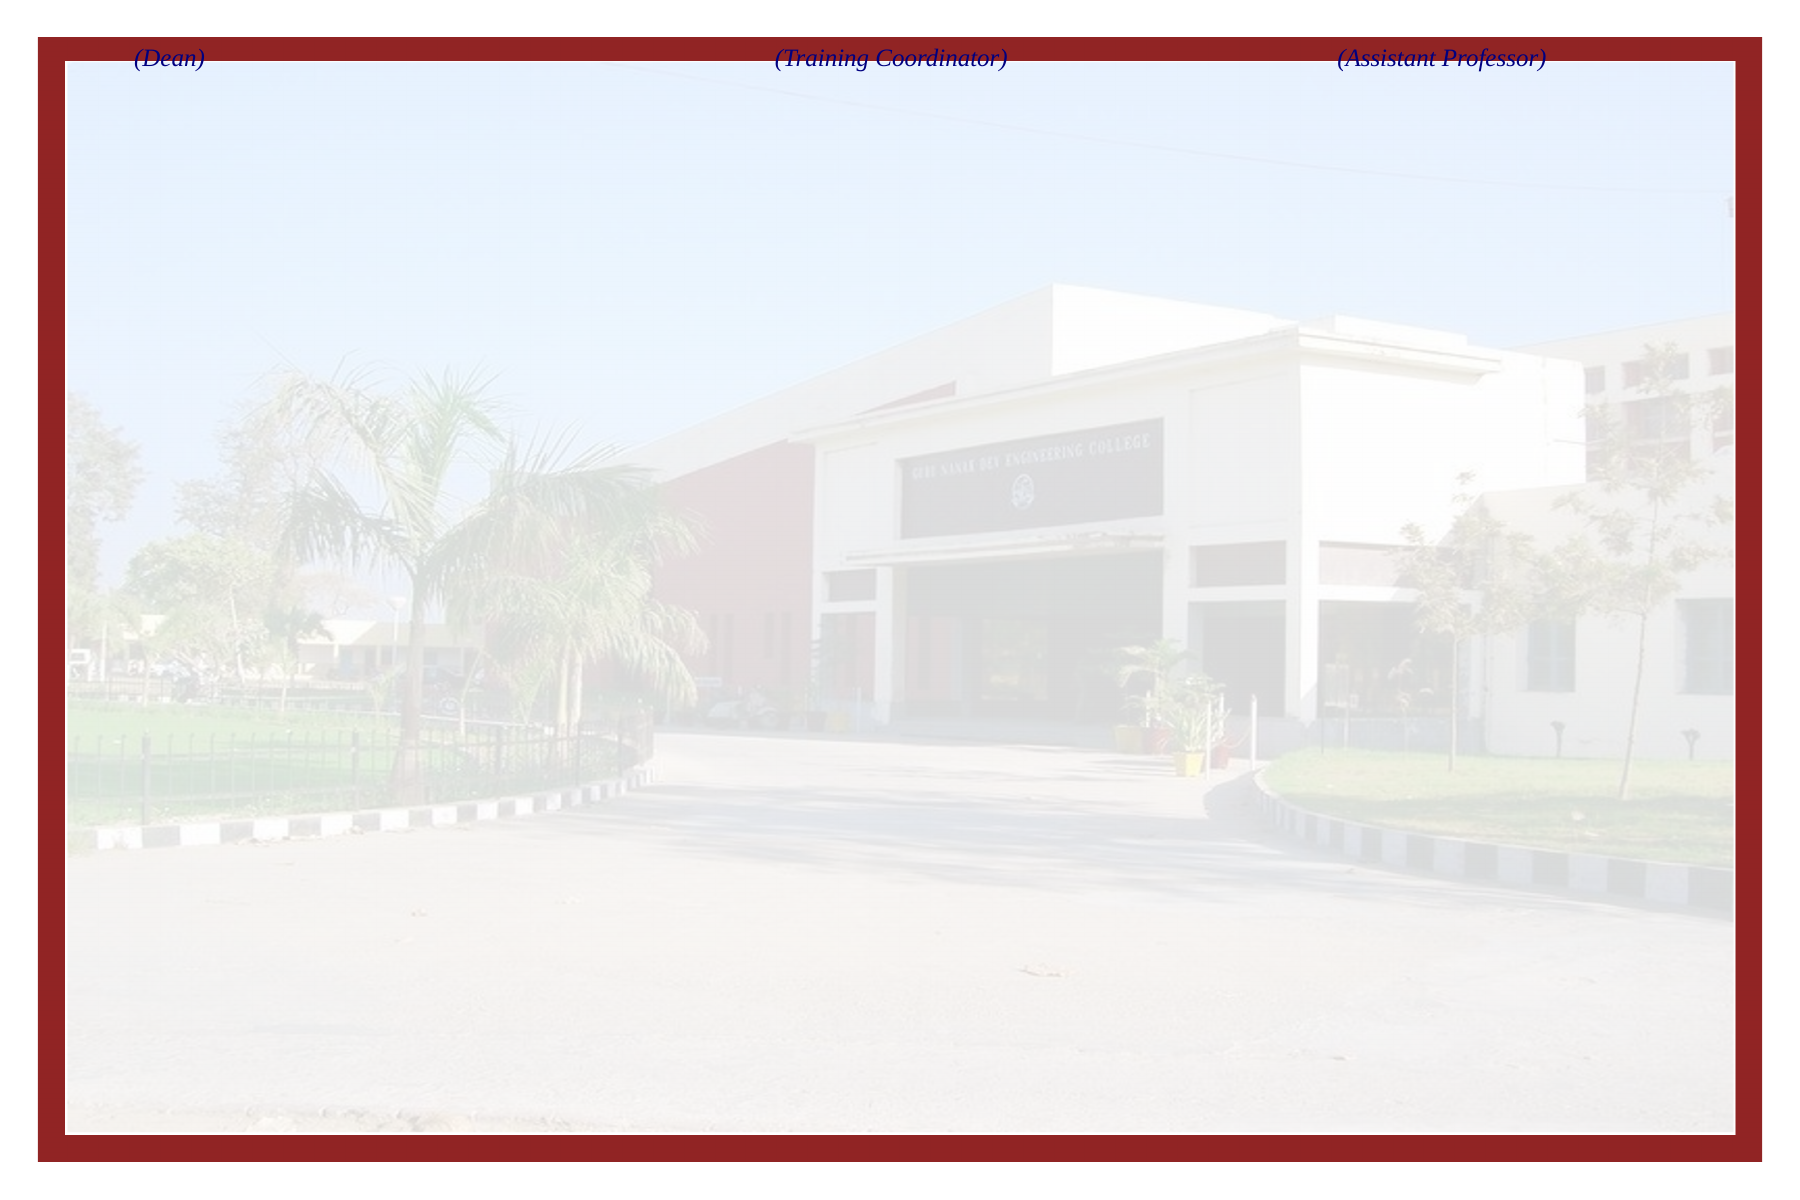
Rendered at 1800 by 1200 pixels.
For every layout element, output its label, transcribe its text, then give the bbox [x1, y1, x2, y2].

table_cell (Dean) [128, 38, 769, 78]
picture [37, 37, 1763, 1162]
table_cell (Assistant Professor) [1331, 38, 1683, 78]
table_cell (Training Coordinator) [769, 38, 1331, 78]
